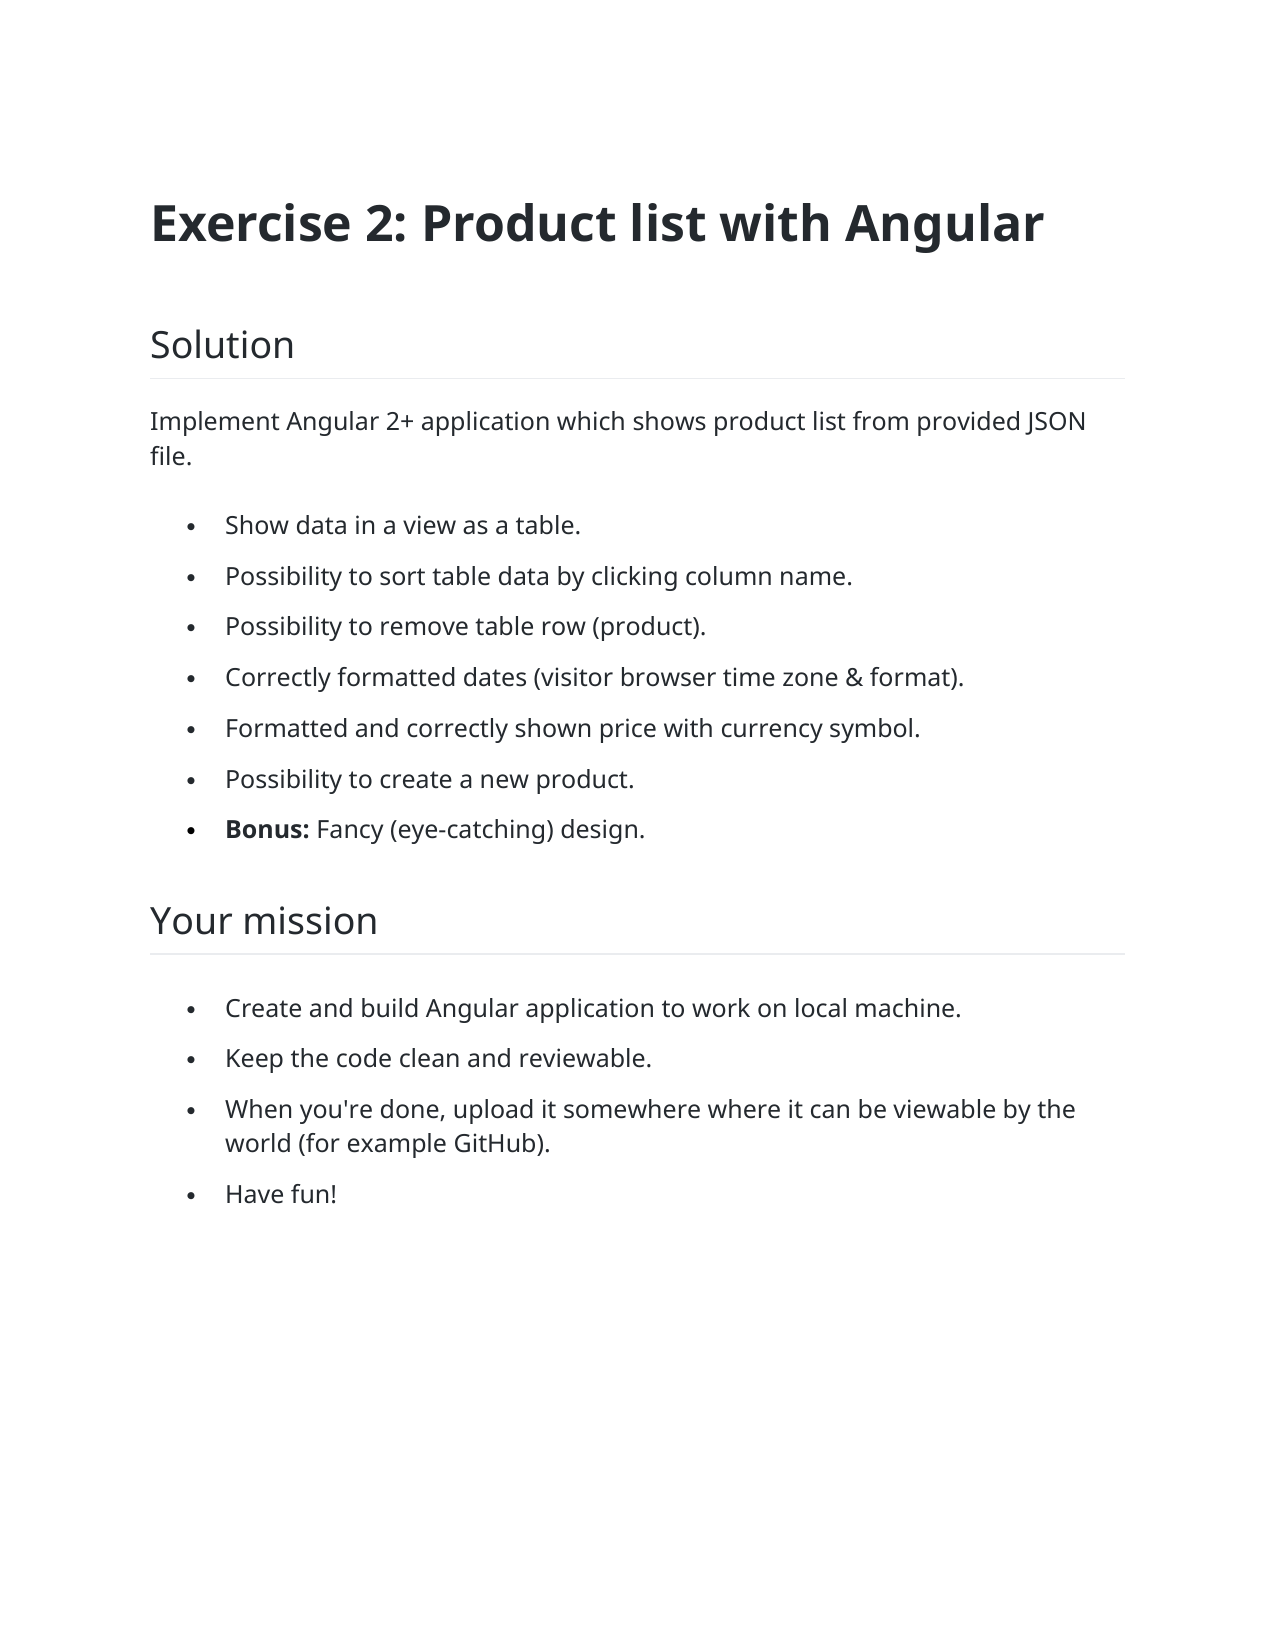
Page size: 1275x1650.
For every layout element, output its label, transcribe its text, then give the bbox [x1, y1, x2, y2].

list Create and build Angular application to work on local machine. [187, 990, 1125, 1024]
list Possibility to sort table data by clicking column name. [187, 558, 1125, 592]
subtitle Your mission [150, 894, 1125, 953]
list Keep the code clean and reviewable. [187, 1041, 1125, 1075]
list Possibility to remove table row (product). [187, 609, 1125, 643]
list Bonus: Fancy (eye-catching) design. [187, 812, 1125, 846]
list Formatted and correctly shown price with currency symbol. [187, 711, 1125, 744]
text Implement Angular 2+ application which shows product list from provided JSON file. [150, 404, 1125, 472]
list Correctly formatted dates (visitor browser time zone & format). [187, 660, 1125, 694]
subtitle Exercise 2: Product list with Angular [150, 187, 1125, 256]
list When you're done, upload it somewhere where it can be viewable by the world (for example GitHub). [187, 1092, 1125, 1160]
subtitle Solution [150, 318, 1125, 378]
list Show data in a view as a table. [187, 508, 1125, 542]
list Have fun! [187, 1177, 1125, 1211]
list Possibility to create a new product. [187, 761, 1125, 795]
